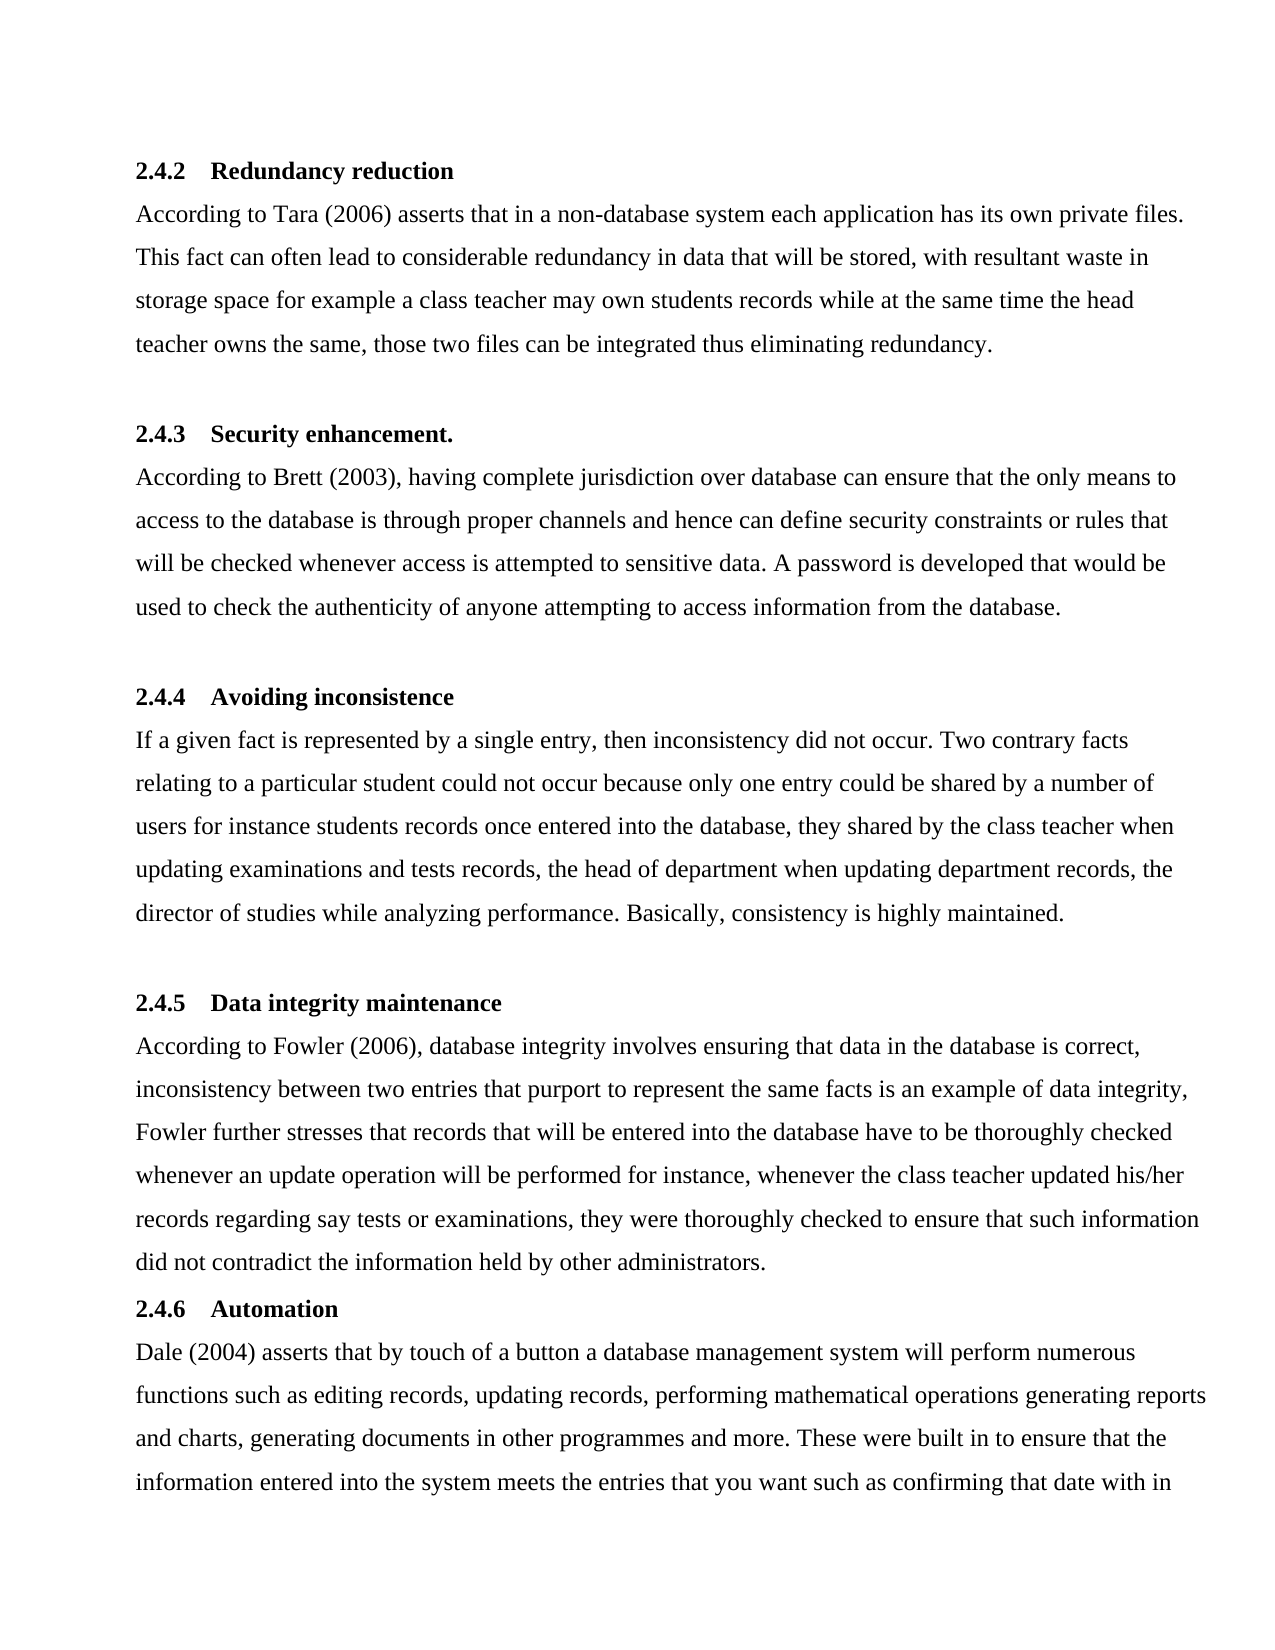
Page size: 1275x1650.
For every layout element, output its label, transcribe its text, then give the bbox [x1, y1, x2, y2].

text According to Brett (2003), having complete jurisdiction over database can ensure that the only means to access to the database is through proper channels and hence can define security constraints or rules that will be checked whenever access is attempted to sensitive data. A password is developed that would be used to check the authenticity of anyone attempting to access information from the database. [135, 462, 1210, 620]
text According to Tara (2006) asserts that in a non-database system each application has its own private files. This fact can often lead to considerable redundancy in data that will be stored, with resultant waste in storage space for example a class teacher may own students records while at the same time the head teacher owns the same, those two files can be integrated thus eliminating redundancy. [135, 199, 1210, 357]
subtitle Data integrity maintenance [135, 988, 1210, 1017]
text According to Fowler (2006), database integrity involves ensuring that data in the database is correct, inconsistency between two entries that purport to represent the same facts is an example of data integrity, Fowler further stresses that records that will be entered into the database have to be thoroughly checked whenever an update operation will be performed for instance, whenever the class teacher updated his/her records regarding say tests or examinations, they were thoroughly checked to ensure that such information did not contradict the information held by other administrators. [135, 1031, 1210, 1276]
subtitle Redundancy reduction [135, 156, 1210, 185]
subtitle Security enhancement. [135, 419, 1210, 448]
subtitle Avoiding inconsistence [135, 682, 1210, 711]
text Dale (2004) asserts that by touch of a button a database management system will perform numerous functions such as editing records, updating records, performing mathematical operations generating reports and charts, generating documents in other programmes and more. These were built in to ensure that the information entered into the system meets the entries that you want such as confirming that date with in [135, 1337, 1210, 1495]
text If a given fact is represented by a single entry, then inconsistency did not occur. Two contrary facts relating to a particular student could not occur because only one entry could be shared by a number of users for instance students records once entered into the database, they shared by the class teacher when updating examinations and tests records, the head of department when updating department records, the director of studies while analyzing performance. Basically, consistency is highly maintained. [135, 725, 1210, 926]
subtitle Automation [135, 1294, 1210, 1323]
